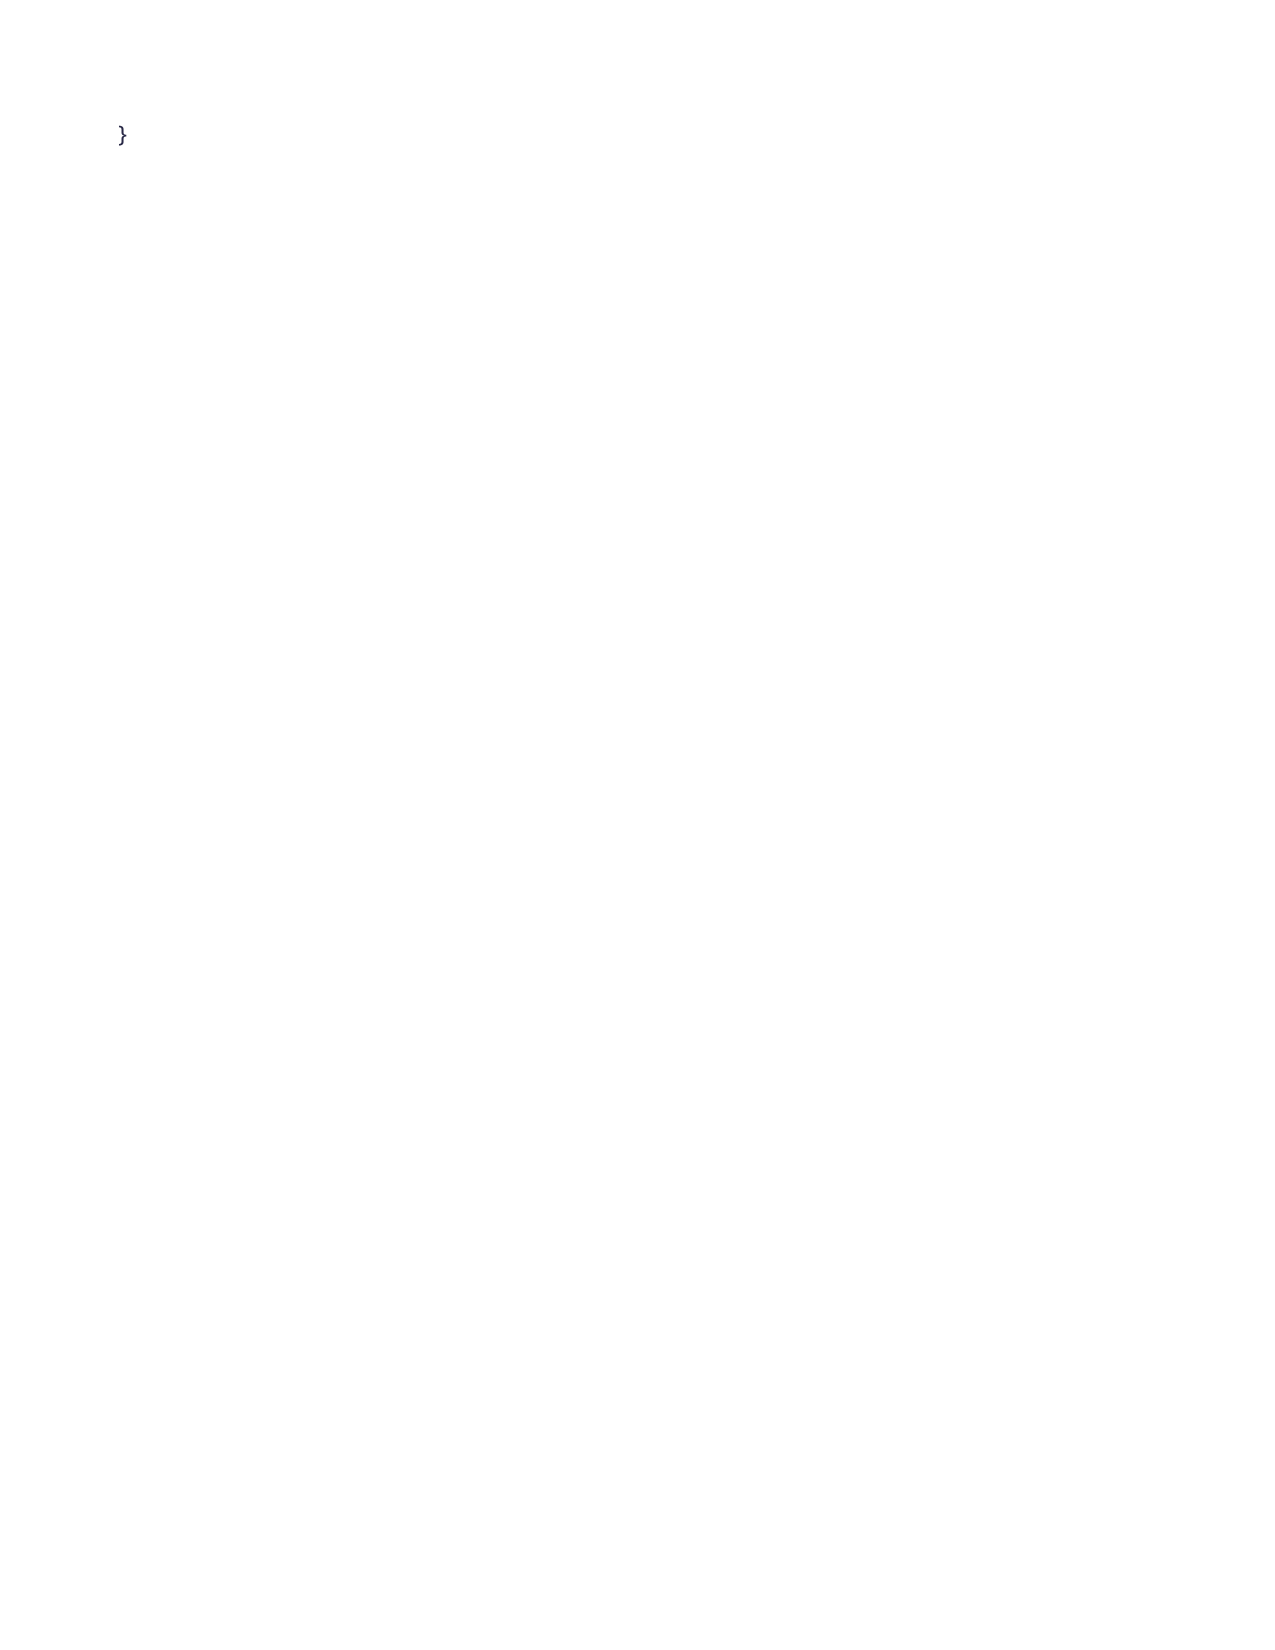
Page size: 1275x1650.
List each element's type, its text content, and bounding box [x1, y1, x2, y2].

text } [118, 118, 1157, 149]
